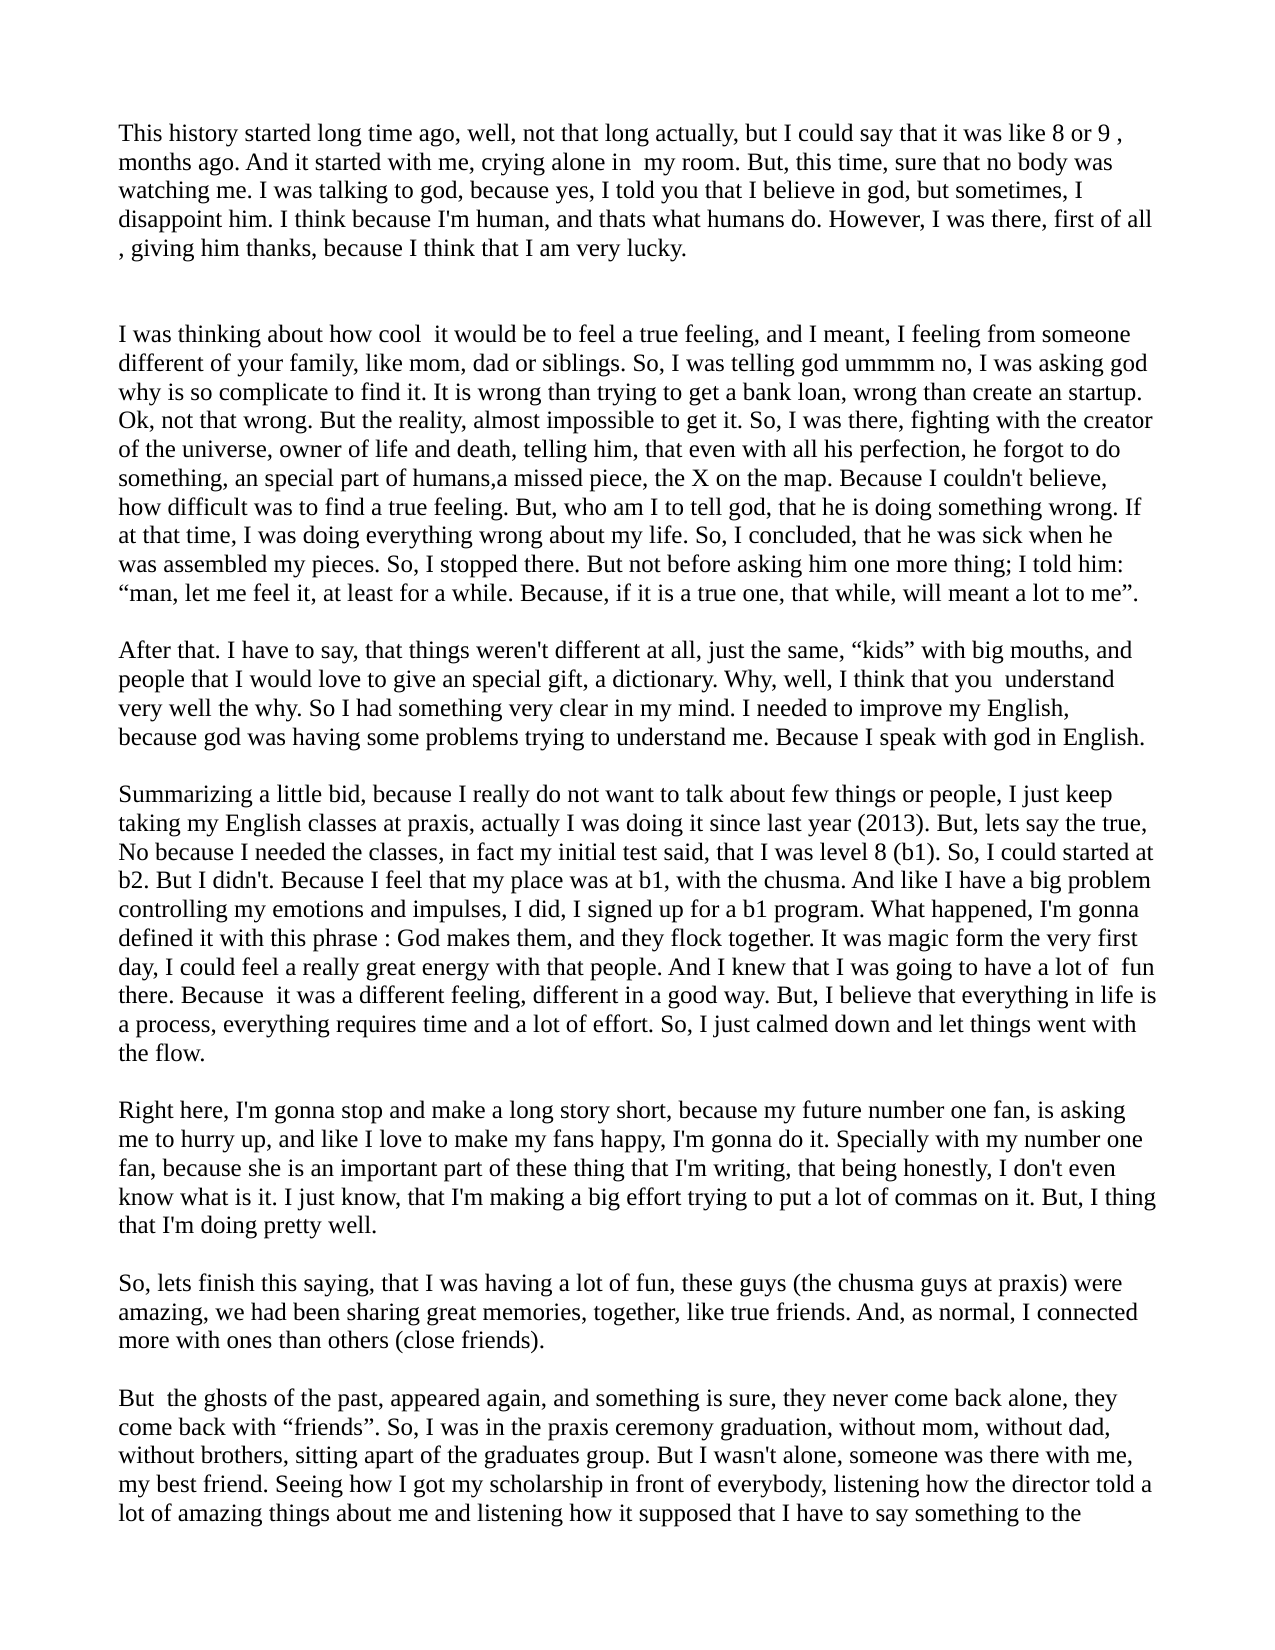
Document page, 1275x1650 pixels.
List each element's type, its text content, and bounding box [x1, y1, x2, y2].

text This history started long time ago, well, not that long actually, but I could say that it was like 8 or 9 , months ago. And it started with me, crying alone in my room. But, this time, sure that no body was watching me. I was talking to god, because yes, I told you that I believe in god, but sometimes, I disappoint him. I think because I'm human, and thats what humans do. However, I was there, first of all , giving him thanks, because I think that I am very lucky. [118, 118, 1157, 262]
text So, lets finish this saying, that I was having a lot of fun, these guys (the chusma guys at praxis) were amazing, we had been sharing great memories, together, like true friends. And, as normal, I connected more with ones than others (close friends). [118, 1268, 1157, 1354]
text After that. I have to say, that things weren't different at all, just the same, “kids” with big mouths, and people that I would love to give an special gift, a dictionary. Why, well, I think that you understand very well the why. So I had something very clear in my mind. I needed to improve my English, because god was having some problems trying to understand me. Because I speak with god in English. [118, 636, 1157, 751]
text But the ghosts of the past, appeared again, and something is sure, they never come back alone, they come back with “friends”. So, I was in the praxis ceremony graduation, without mom, without dad, without brothers, sitting apart of the graduates group. But I wasn't alone, someone was there with me, my best friend. Seeing how I got my scholarship in front of everybody, listening how the director told a lot of amazing things about me and listening how it supposed that I have to say something to the [118, 1383, 1157, 1527]
text Summarizing a little bid, because I really do not want to talk about few things or people, I just keep taking my English classes at praxis, actually I was doing it since last year (2013). But, lets say the true, No because I needed the classes, in fact my initial test said, that I was level 8 (b1). So, I could started at b2. But I didn't. Because I feel that my place was at b1, with the chusma. And like I have a big problem controlling my emotions and impulses, I did, I signed up for a b1 program. What happened, I'm gonna defined it with this phrase : God makes them, and they flock together. It was magic form the very first day, I could feel a really great energy with that people. And I knew that I was going to have a lot of fun there. Because it was a different feeling, different in a good way. But, I believe that everything in life is a process, everything requires time and a lot of effort. So, I just calmed down and let things went with the flow. [118, 779, 1157, 1067]
text I was thinking about how cool it would be to feel a true feeling, and I meant, I feeling from someone different of your family, like mom, dad or siblings. So, I was telling god ummmm no, I was asking god why is so complicate to find it. It is wrong than trying to get a bank loan, wrong than create an startup. Ok, not that wrong. But the reality, almost impossible to get it. So, I was there, fighting with the creator of the universe, owner of life and death, telling him, that even with all his perfection, he forgot to do something, an special part of humans,a missed piece, the X on the map. Because I couldn't believe, how difficult was to find a true feeling. But, who am I to tell god, that he is doing something wrong. If at that time, I was doing everything wrong about my life. So, I concluded, that he was sick when he was assembled my pieces. So, I stopped there. But not before asking him one more thing; I told him: “man, let me feel it, at least for a while. Because, if it is a true one, that while, will meant a lot to me”. [118, 319, 1157, 607]
text Right here, I'm gonna stop and make a long story short, because my future number one fan, is asking me to hurry up, and like I love to make my fans happy, I'm gonna do it. Specially with my number one fan, because she is an important part of these thing that I'm writing, that being honestly, I don't even know what is it. I just know, that I'm making a big effort trying to put a lot of commas on it. But, I thing that I'm doing pretty well. [118, 1096, 1157, 1239]
